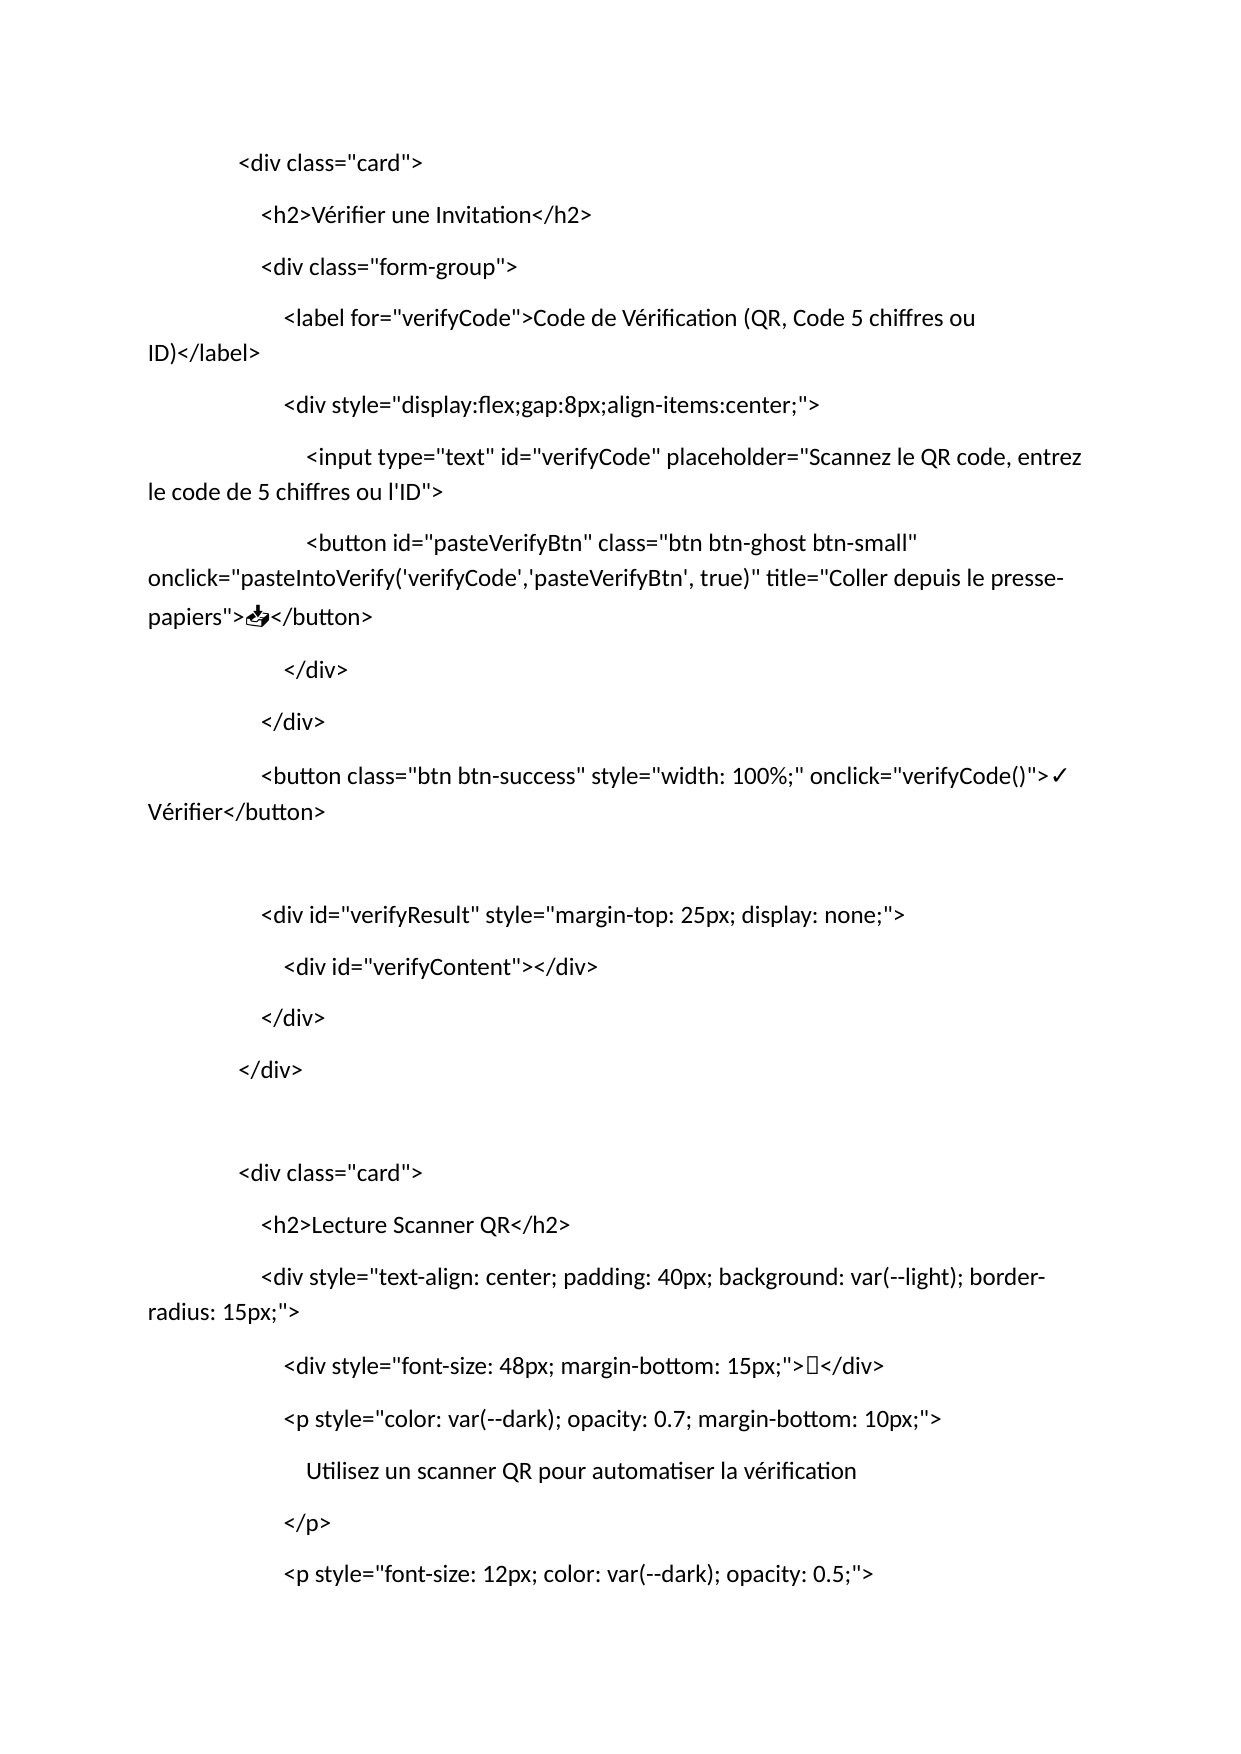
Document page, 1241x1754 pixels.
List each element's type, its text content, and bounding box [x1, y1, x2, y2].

text </div> [148, 706, 1093, 736]
text <div class="form-group"> [148, 251, 1093, 281]
text <div id="verifyContent"></div> [148, 951, 1093, 981]
text <h2>Vérifier une Invitation</h2> [148, 199, 1093, 230]
text </div> [148, 1054, 1093, 1085]
text <label for="verifyCode">Code de Vérification (QR, Code 5 chiffres ou ID)</label> [148, 303, 1093, 368]
text <div id="verifyResult" style="margin-top: 25px; display: none;"> [148, 899, 1093, 930]
text Utilisez un scanner QR pour automatiser la vérification [148, 1455, 1093, 1486]
text <h2>Lecture Scanner QR</h2> [148, 1209, 1093, 1240]
text <button id="pasteVerifyBtn" class="btn btn-ghost btn-small" onclick="pasteIntoVerify('verifyCode','pasteVerifyBtn', true)" title="Coller depuis le presse-papiers">📥</button> [148, 528, 1093, 632]
text <div style="display:flex;gap:8px;align-items:center;"> [148, 389, 1093, 420]
text </div> [148, 654, 1093, 684]
text <div class="card"> [148, 1158, 1093, 1188]
text <p style="color: var(--dark); opacity: 0.7; margin-bottom: 10px;"> [148, 1403, 1093, 1434]
text <div class="card"> [148, 148, 1093, 178]
text <input type="text" id="verifyCode" placeholder="Scannez le QR code, entrez le code de 5 chiffres ou l'ID"> [148, 441, 1093, 506]
text <button class="btn btn-success" style="width: 100%;" onclick="verifyCode()">✓ Vérifier</button> [148, 757, 1093, 826]
text <div style="font-size: 48px; margin-bottom: 15px;">📱</div> [148, 1348, 1093, 1382]
text <div style="text-align: center; padding: 40px; background: var(--light); border-radius: 15px;"> [148, 1261, 1093, 1326]
text <p style="font-size: 12px; color: var(--dark); opacity: 0.5;"> [148, 1558, 1093, 1589]
text </div> [148, 1003, 1093, 1033]
text </p> [148, 1507, 1093, 1537]
